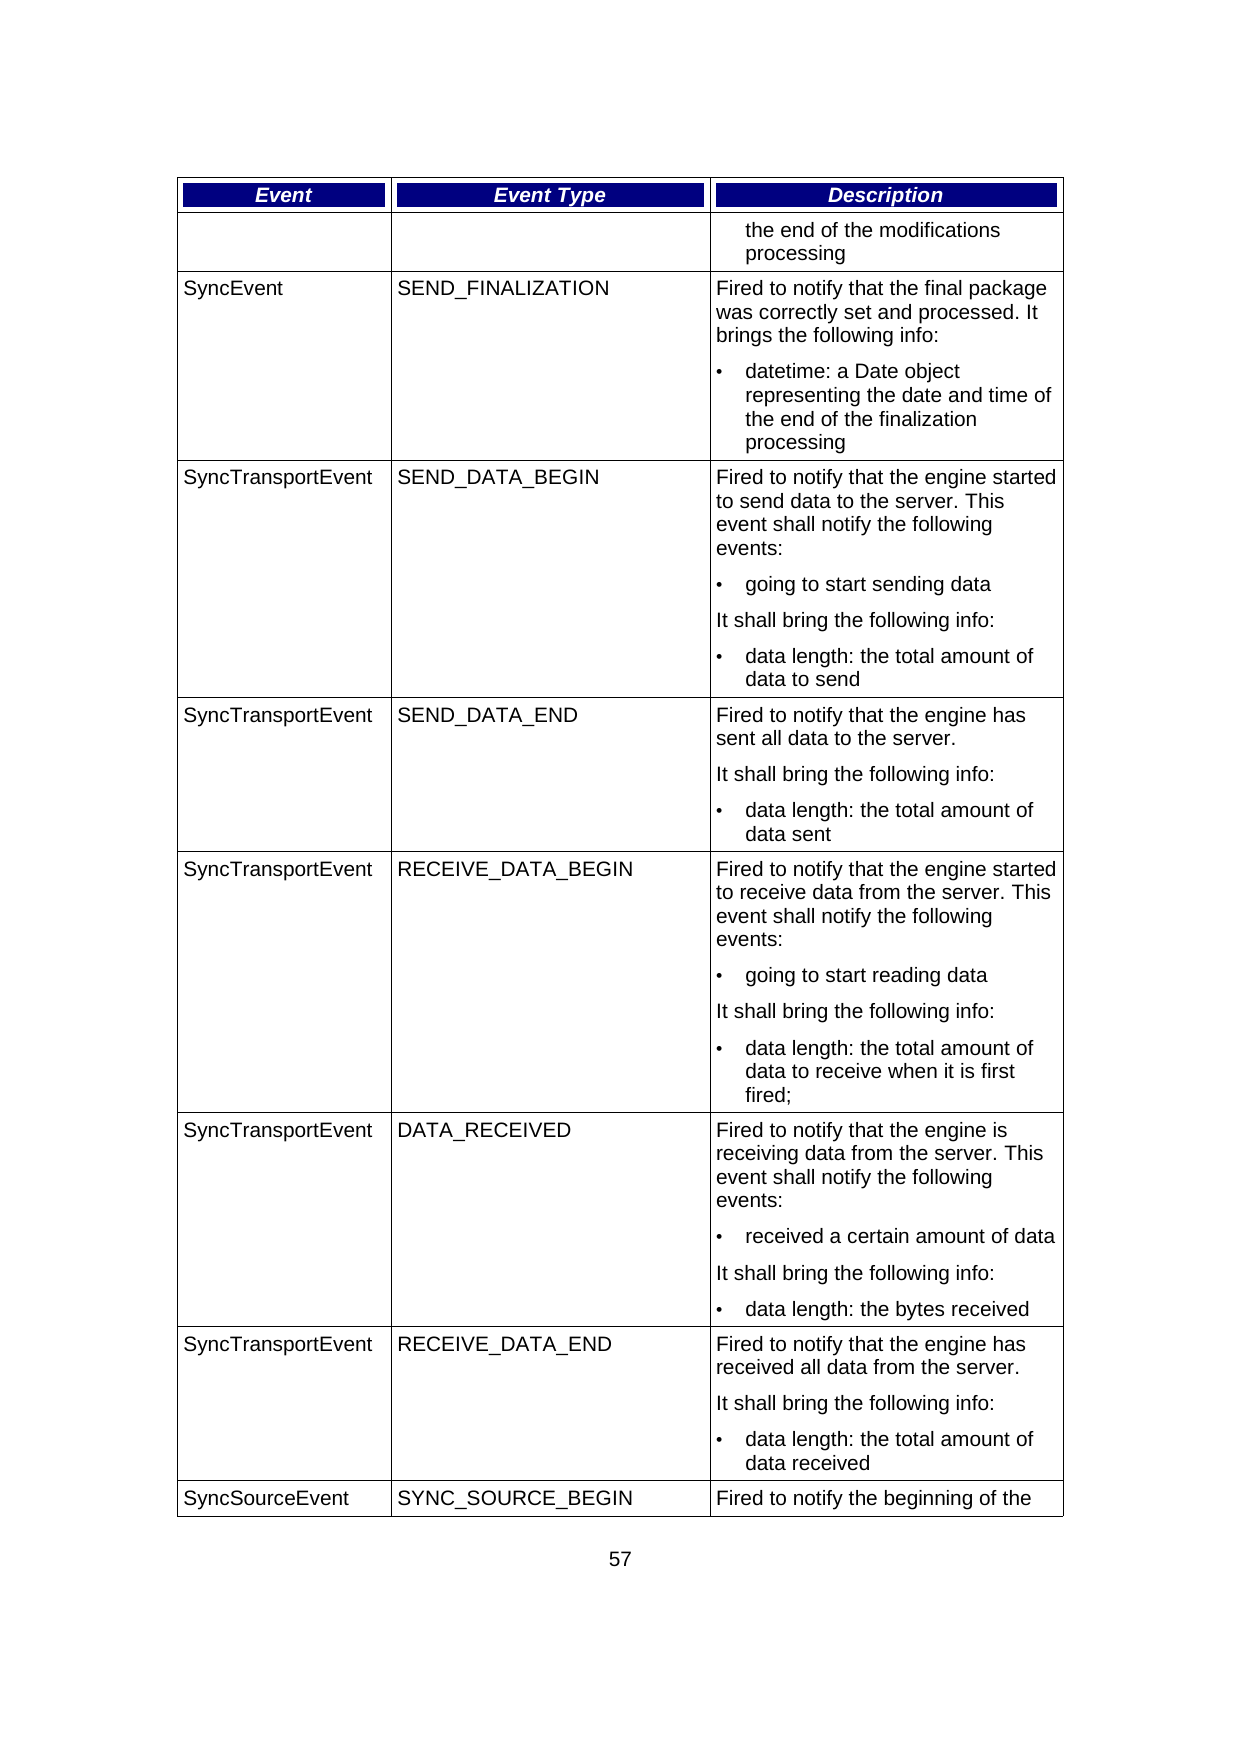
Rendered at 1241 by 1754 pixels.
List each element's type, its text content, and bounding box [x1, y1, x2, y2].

table_cell SEND_FINALIZATION [392, 272, 710, 460]
table_cell Fired to notify that the engine has received all data from the server. It shall bring the following info: data length: the total amount of data received [711, 1327, 1063, 1480]
table_cell SyncTransportEvent [178, 1113, 391, 1326]
table_cell SyncTransportEvent [178, 698, 391, 851]
table_cell DATA_RECEIVED [392, 1113, 710, 1326]
table_cell Fired to notify the beginning of the [711, 1481, 1063, 1516]
table_cell Fired to notify that the engine started to receive data from the server. This event shall notify the following events: going to start reading data It shall bring the following info: data length: the total amount of data to receive when it is first fired; [711, 852, 1063, 1112]
table_cell SYNC_SOURCE_BEGIN [392, 1481, 710, 1516]
table_cell Fired to notify that the engine started to send data to the server. This event shall notify the following events: going to start sending data It shall bring the following info: data length: the total amount of data to send [711, 461, 1063, 697]
table_cell Fired to notify that the final package was correctly set and processed. It brings the following info: datetime: a Date object representing the date and time of the end of the finalization processing [711, 272, 1063, 460]
table_cell SyncTransportEvent [178, 461, 391, 697]
table_cell the end of the modifications processing [711, 213, 1063, 271]
table_header Description [711, 178, 1063, 212]
table_cell Fired to notify that the engine is receiving data from the server. This event shall notify the following events: received a certain amount of data It shall bring the following info: data length: the bytes received [711, 1113, 1063, 1326]
table_cell Fired to notify that the engine has sent all data to the server. It shall bring the following info: data length: the total amount of data sent [711, 698, 1063, 851]
table_cell RECEIVE_DATA_END [392, 1327, 710, 1480]
table_cell [178, 213, 391, 271]
table_cell SEND_DATA_BEGIN [392, 461, 710, 697]
table_cell [392, 213, 710, 271]
table_header Event Type [392, 178, 710, 212]
table_cell SyncTransportEvent [178, 852, 391, 1112]
table_cell SEND_DATA_END [392, 698, 710, 851]
table_header Event [178, 178, 391, 212]
table_cell RECEIVE_DATA_BEGIN [392, 852, 710, 1112]
table_cell SyncTransportEvent [178, 1327, 391, 1480]
table_cell SyncSourceEvent [178, 1481, 391, 1516]
table_cell SyncEvent [178, 272, 391, 460]
